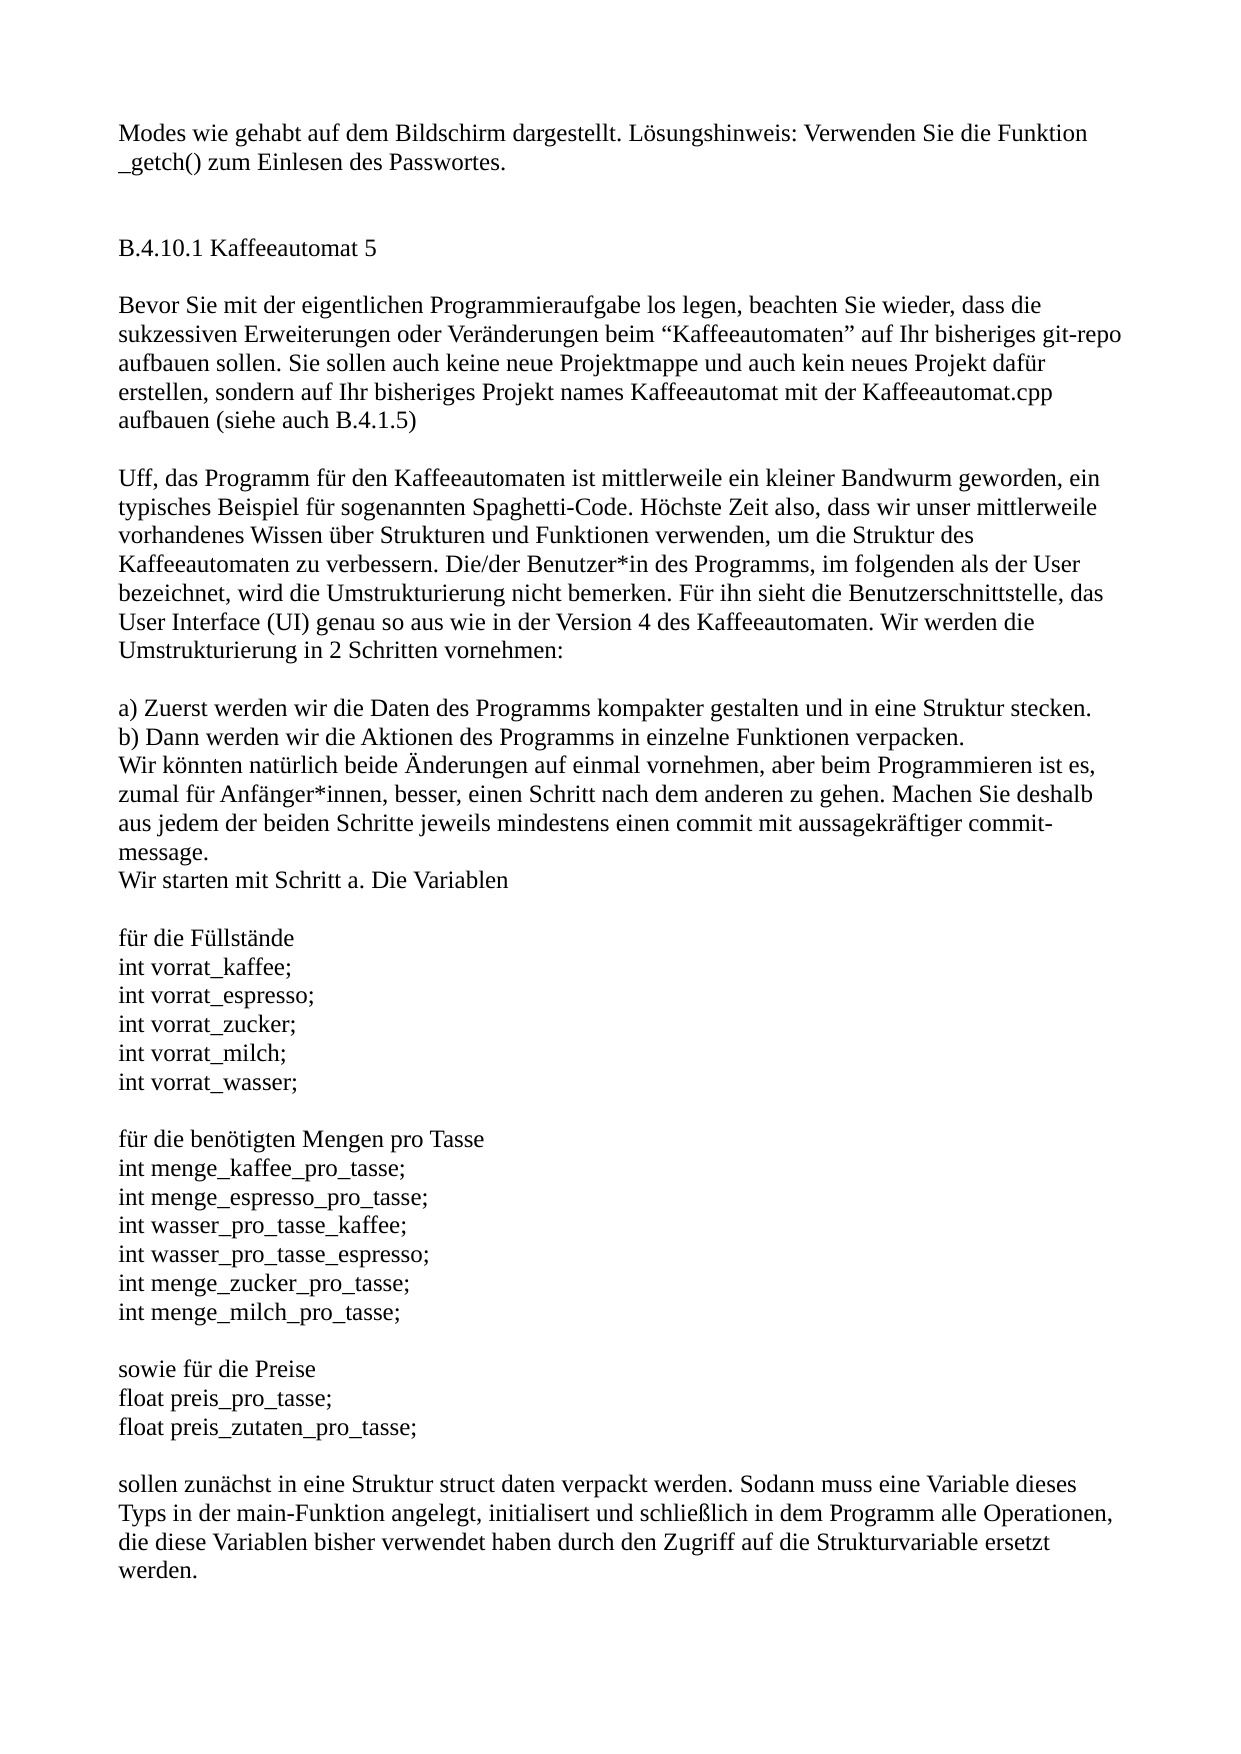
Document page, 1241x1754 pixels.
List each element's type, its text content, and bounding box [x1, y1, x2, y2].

text int vorrat_zucker; [118, 1009, 1122, 1038]
text int menge_kaffee_pro_tasse; [118, 1153, 1122, 1182]
text int vorrat_milch; [118, 1038, 1122, 1067]
text int vorrat_wasser; [118, 1067, 1122, 1096]
text int menge_zucker_pro_tasse; [118, 1268, 1122, 1297]
text float preis_zutaten_pro_tasse; [118, 1412, 1122, 1441]
text Wir starten mit Schritt a. Die Variablen [118, 866, 1122, 894]
text a) Zuerst werden wir die Daten des Programms kompakter gestalten und in eine Struktur stecken. [118, 693, 1122, 722]
text sollen zunächst in eine Struktur struct daten verpackt werden. Sodann muss eine Variable dieses Typs in der main-Funktion angelegt, initialisert und schließlich in dem Programm alle Operationen, die diese Variablen bisher verwendet haben durch den Zugriff auf die Strukturvariable ersetzt werden. [118, 1469, 1122, 1584]
text sowie für die Preise [118, 1354, 1122, 1383]
text int menge_espresso_pro_tasse; [118, 1182, 1122, 1211]
text int wasser_pro_tasse_kaffee; [118, 1211, 1122, 1239]
text int vorrat_espresso; [118, 981, 1122, 1009]
text Uff, das Programm für den Kaffeeautomaten ist mittlerweile ein kleiner Bandwurm geworden, ein typisches Beispiel für sogenannten Spaghetti-Code. Höchste Zeit also, dass wir unser mittlerweile vorhandenes Wissen über Strukturen und Funktionen verwenden, um die Struktur des Kaffeeautomaten zu verbessern. Die/der Benutzer*in des Programms, im folgenden als der User bezeichnet, wird die Umstrukturierung nicht bemerken. Für ihn sieht die Benutzerschnittstelle, das User Interface (UI) genau so aus wie in der Version 4 des Kaffeeautomaten. Wir werden die Umstrukturierung in 2 Schritten vornehmen: [118, 463, 1122, 664]
text b) Dann werden wir die Aktionen des Programms in einzelne Funktionen verpacken. [118, 722, 1122, 751]
text float preis_pro_tasse; [118, 1383, 1122, 1412]
text Bevor Sie mit der eigentlichen Programmieraufgabe los legen, beachten Sie wieder, dass die sukzessiven Erweiterungen oder Veränderungen beim “Kaffeeautomaten” auf Ihr bisheriges git-repo aufbauen sollen. Sie sollen auch keine neue Projektmappe und auch kein neues Projekt dafür erstellen, sondern auf Ihr bisheriges Projekt names Kaffeeautomat mit der Kaffeeautomat.cpp aufbauen (siehe auch B.4.1.5) [118, 291, 1122, 434]
text Wir könnten natürlich beide Änderungen auf einmal vornehmen, aber beim Programmieren ist es, zumal für Anfänger*innen, besser, einen Schritt nach dem anderen zu gehen. Machen Sie deshalb aus jedem der beiden Schritte jeweils mindestens einen commit mit aussagekräftiger commit-message. [118, 751, 1122, 866]
text für die benötigten Mengen pro Tasse [118, 1124, 1122, 1153]
text int wasser_pro_tasse_espresso; [118, 1239, 1122, 1268]
text int vorrat_kaffee; [118, 952, 1122, 981]
text B.4.10.1 Kaffeeautomat 5 [118, 233, 1122, 262]
text int menge_milch_pro_tasse; [118, 1297, 1122, 1326]
text Modes wie gehabt auf dem Bildschirm dargestellt. Lösungshinweis: Verwenden Sie die Funktion _getch() zum Einlesen des Passwortes. [118, 118, 1122, 176]
text für die Füllstände [118, 923, 1122, 952]
